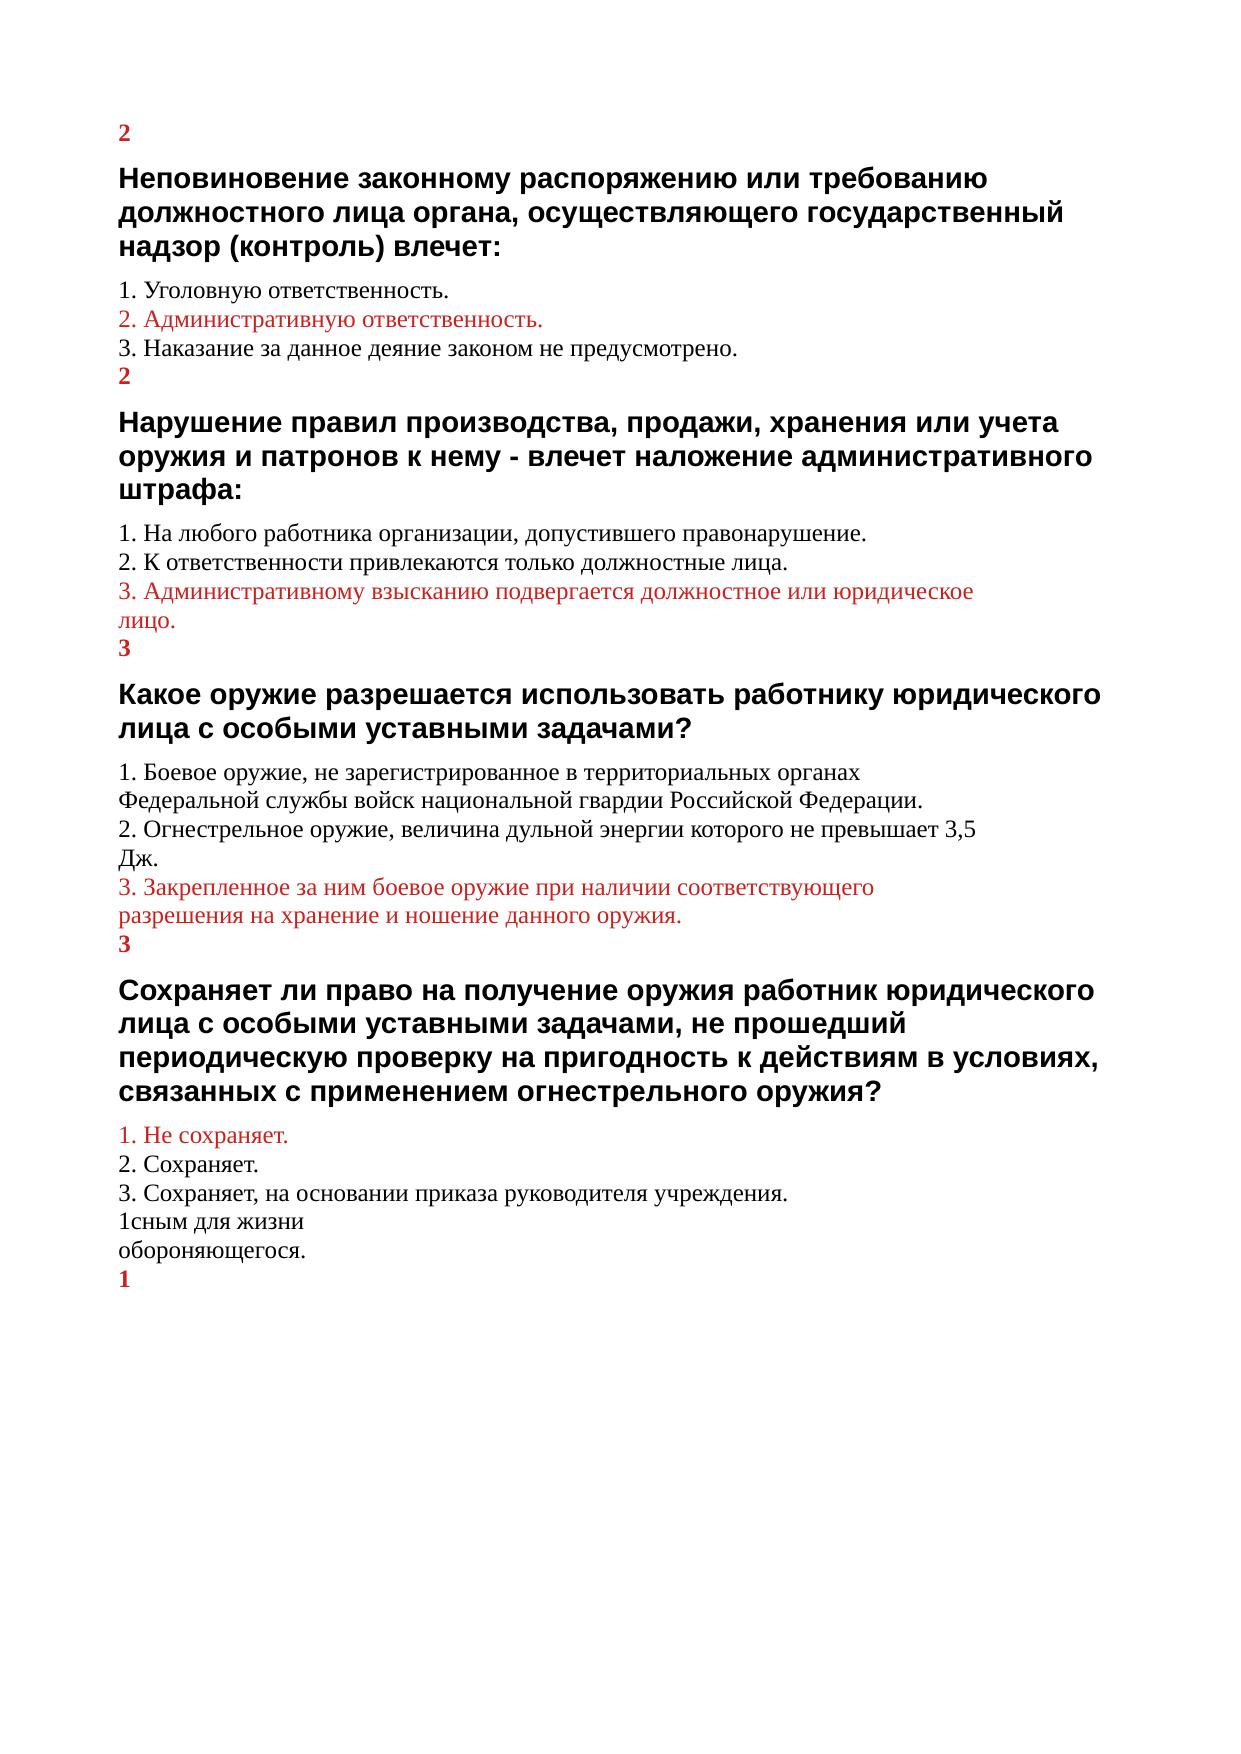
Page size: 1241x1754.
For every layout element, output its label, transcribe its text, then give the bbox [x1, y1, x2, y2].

text 3. Закрепленное за ним боевое оружие при наличии соответствующего [118, 872, 1122, 901]
text 3 [118, 633, 1122, 662]
text 1. На любого работника организации, допустившего правонарушение. [118, 518, 1122, 547]
text 3. Наказание за данное деяние законом не предусмотрено. [118, 333, 1122, 361]
text 2. Административную ответственность. [118, 304, 1122, 333]
text 3. Административному взысканию подвергается должностное или юридическое [118, 576, 1122, 605]
text 2. К ответственности привлекаются только должностные лица. [118, 547, 1122, 576]
text Федеральной службы войск национальной гвардии Российской Федерации. [118, 786, 1122, 814]
text Дж. [118, 843, 1122, 872]
text 3. Сохраняет, на основании приказа руководителя учреждения. [118, 1178, 1122, 1206]
text 1. Боевое оружие, не зарегистрированное в территориальных органах [118, 757, 1122, 786]
text 3 [118, 929, 1122, 958]
subtitle Какое оружие разрешается использовать работнику юридического лица с особыми уставными задачами? [118, 677, 1122, 744]
text 2 [118, 118, 1122, 147]
text 2 [118, 361, 1122, 390]
subtitle Неповиновение законному распоряжению или требованию должностного лица органа, осуществляющего государственный надзор (контроль) влечет: [118, 161, 1122, 263]
text разрешения на хранение и ношение данного оружия. [118, 901, 1122, 929]
text 2. Сохраняет. [118, 1149, 1122, 1178]
text 2. Огнестрельное оружие, величина дульной энергии которого не превышает 3,5 [118, 814, 1122, 843]
text 1. Не сохраняет. [118, 1120, 1122, 1149]
text 1. Уголовную ответственность. [118, 275, 1122, 304]
text обороняющегося. [118, 1235, 1122, 1264]
text 1 [118, 1264, 1122, 1293]
text 1сным для жизни [118, 1206, 1122, 1235]
subtitle Нарушение правил производства, продажи, хранения или учета оружия и патронов к нему - влечет наложение административного штрафа: [118, 405, 1122, 506]
subtitle Сохраняет ли право на получение оружия работник юридического лица с особыми уставными задачами, не прошедший периодическую проверку на пригодность к действиям в условиях, связанных с применением огнестрельного оружия? [118, 973, 1122, 1108]
text лицо. [118, 605, 1122, 633]
